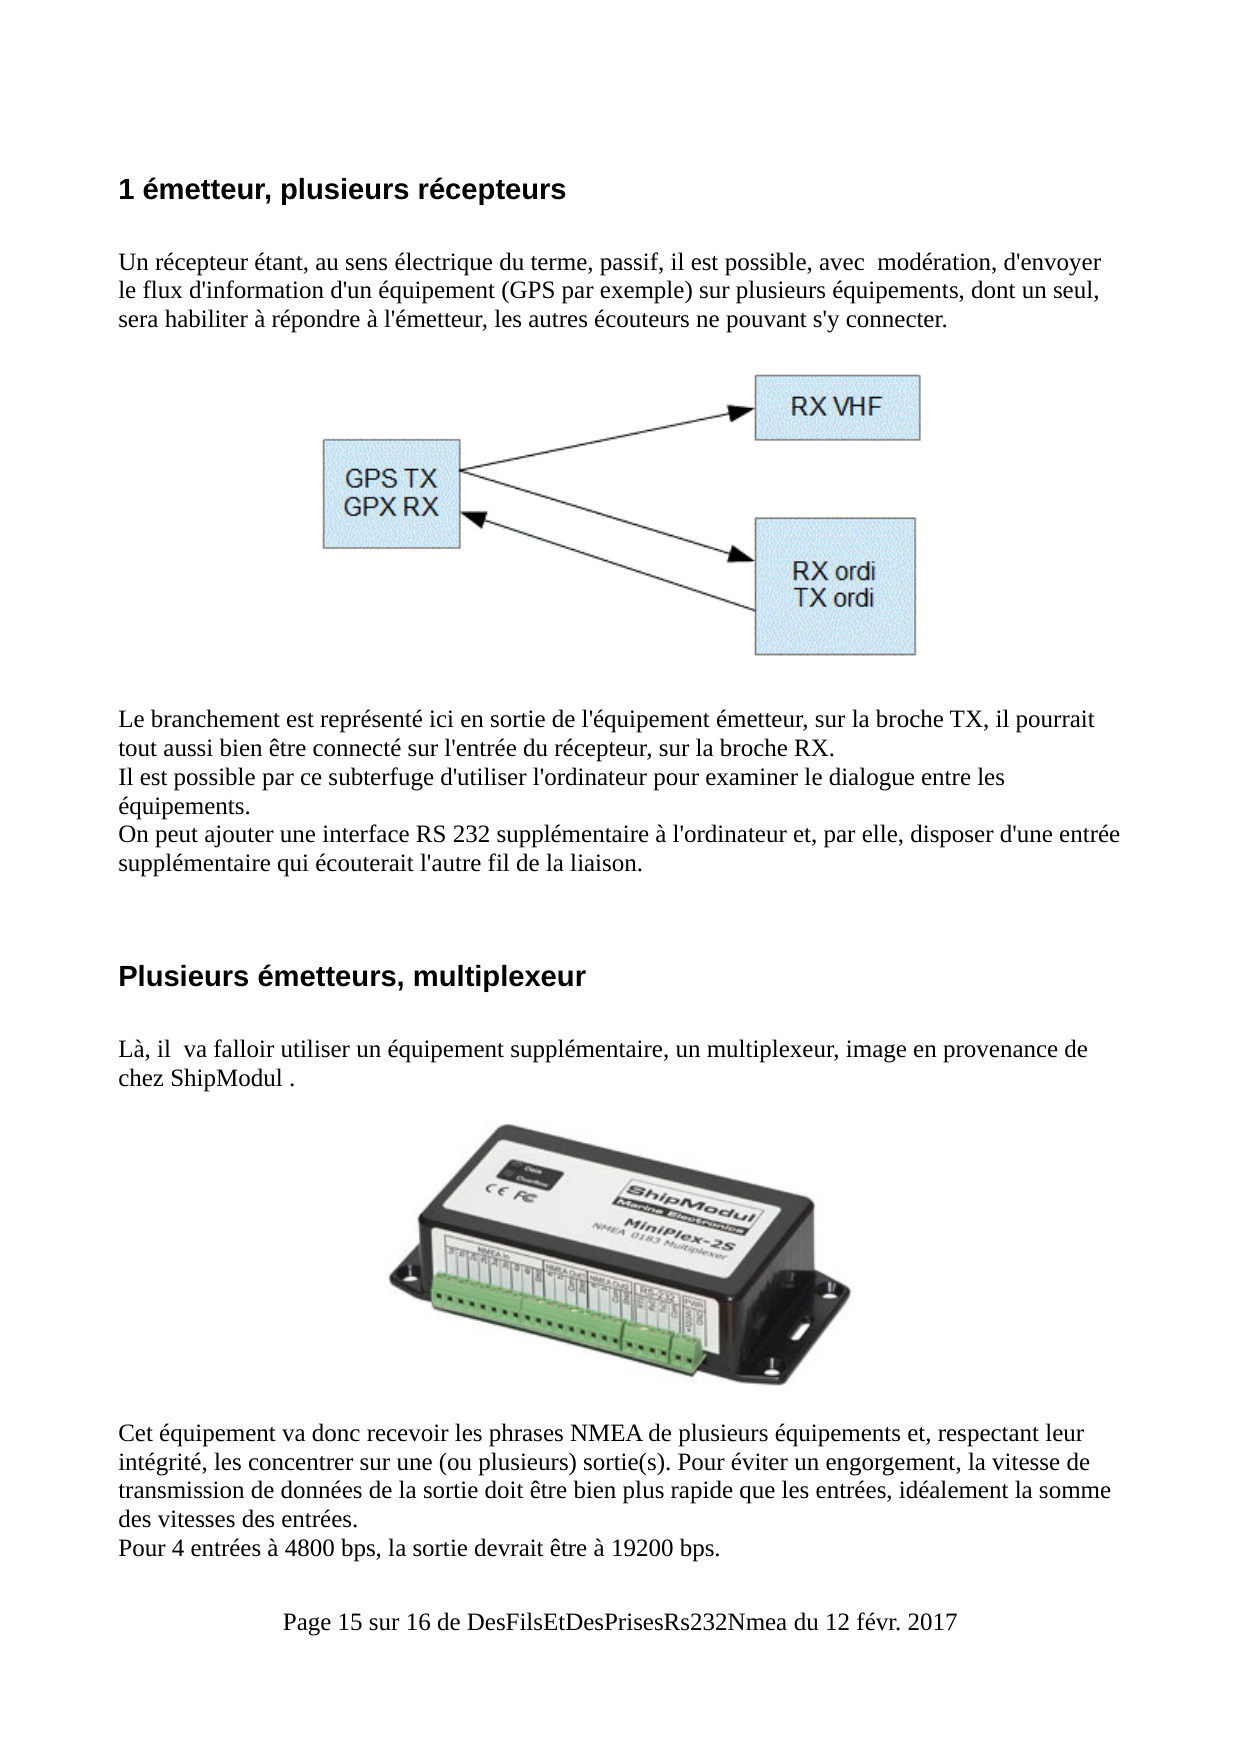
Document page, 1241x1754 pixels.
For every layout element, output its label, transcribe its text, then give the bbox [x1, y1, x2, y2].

text On peut ajouter une interface RS 232 supplémentaire à l'ordinateur et, par elle, disposer d'une entrée supplémentaire qui écouterait l'autre fil de la liaison. [118, 819, 1122, 877]
text Un récepteur étant, au sens électrique du terme, passif, il est possible, avec modération, d'envoyer le flux d'information d'un équipement (GPS par exemple) sur plusieurs équipements, dont un seul, sera habiliter à répondre à l'émetteur, les autres écouteurs ne pouvant s'y connecter. [118, 247, 1122, 333]
text Cet équipement va donc recevoir les phrases NMEA de plusieurs équipements et, respectant leur intégrité, les concentrer sur une (ou plusieurs) sortie(s). Pour éviter un engorgement, la vitesse de transmission de données de la sortie doit être bien plus rapide que les entrées, idéalement la somme des vitesses des entrées. [118, 1418, 1122, 1533]
text Là, il va falloir utiliser un équipement supplémentaire, un multiplexeur, image en provenance de chez ShipModul . [118, 1034, 1122, 1092]
text Il est possible par ce subterfuge d'utiliser l'ordinateur pour examiner le dialogue entre les équipements. [118, 762, 1122, 819]
text Pour 4 entrées à 4800 bps, la sortie devrait être à 19200 bps. [118, 1533, 1122, 1562]
picture [306, 361, 935, 676]
subtitle Plusieurs émetteurs, multiplexeur [118, 959, 1122, 993]
subtitle 1 émetteur, plusieurs récepteurs [118, 172, 1122, 205]
picture [385, 1120, 855, 1390]
text Le branchement est représenté ici en sortie de l'équipement émetteur, sur la broche TX, il pourrait tout aussi bien être connecté sur l'entrée du récepteur, sur la broche RX. [118, 704, 1122, 762]
